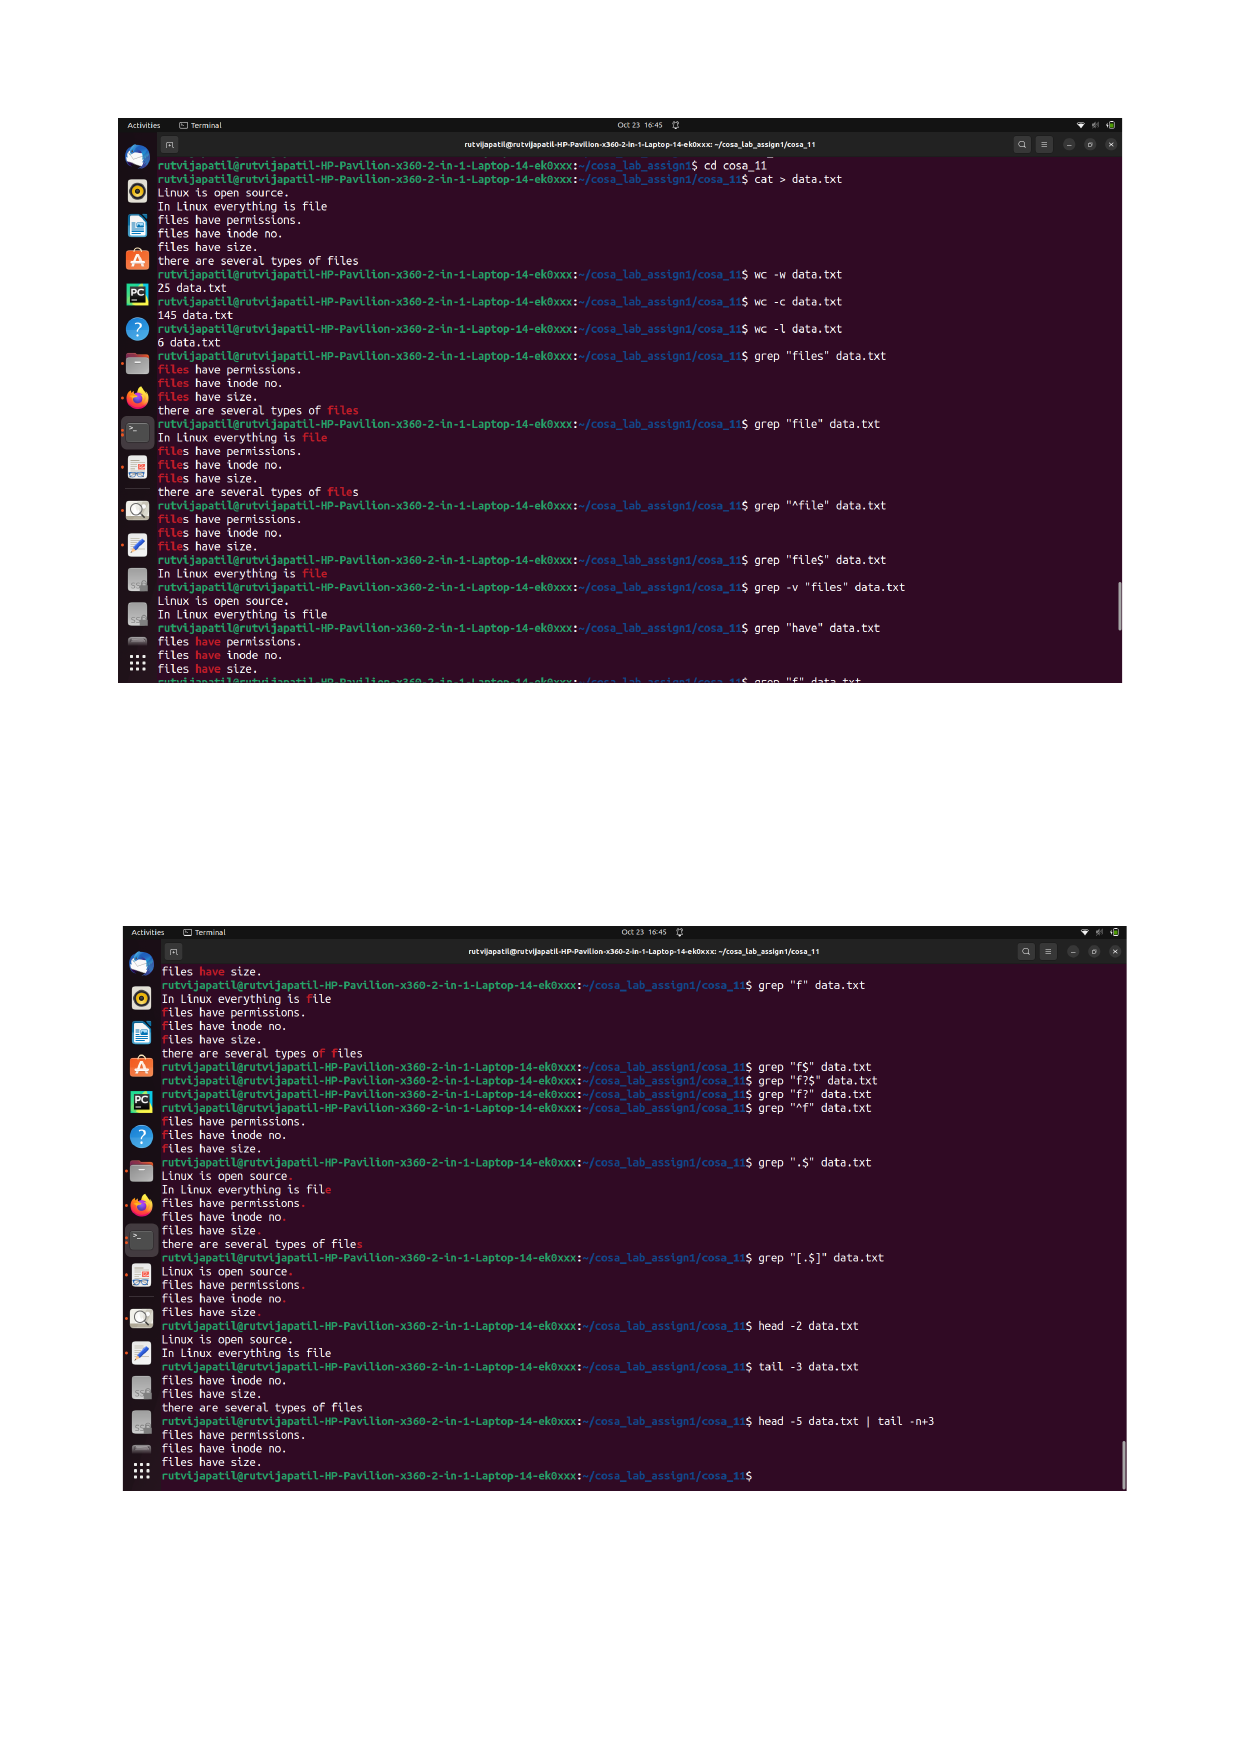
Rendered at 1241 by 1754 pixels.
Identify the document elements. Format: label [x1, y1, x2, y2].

picture [118, 118, 1123, 683]
picture [122, 926, 1127, 1491]
